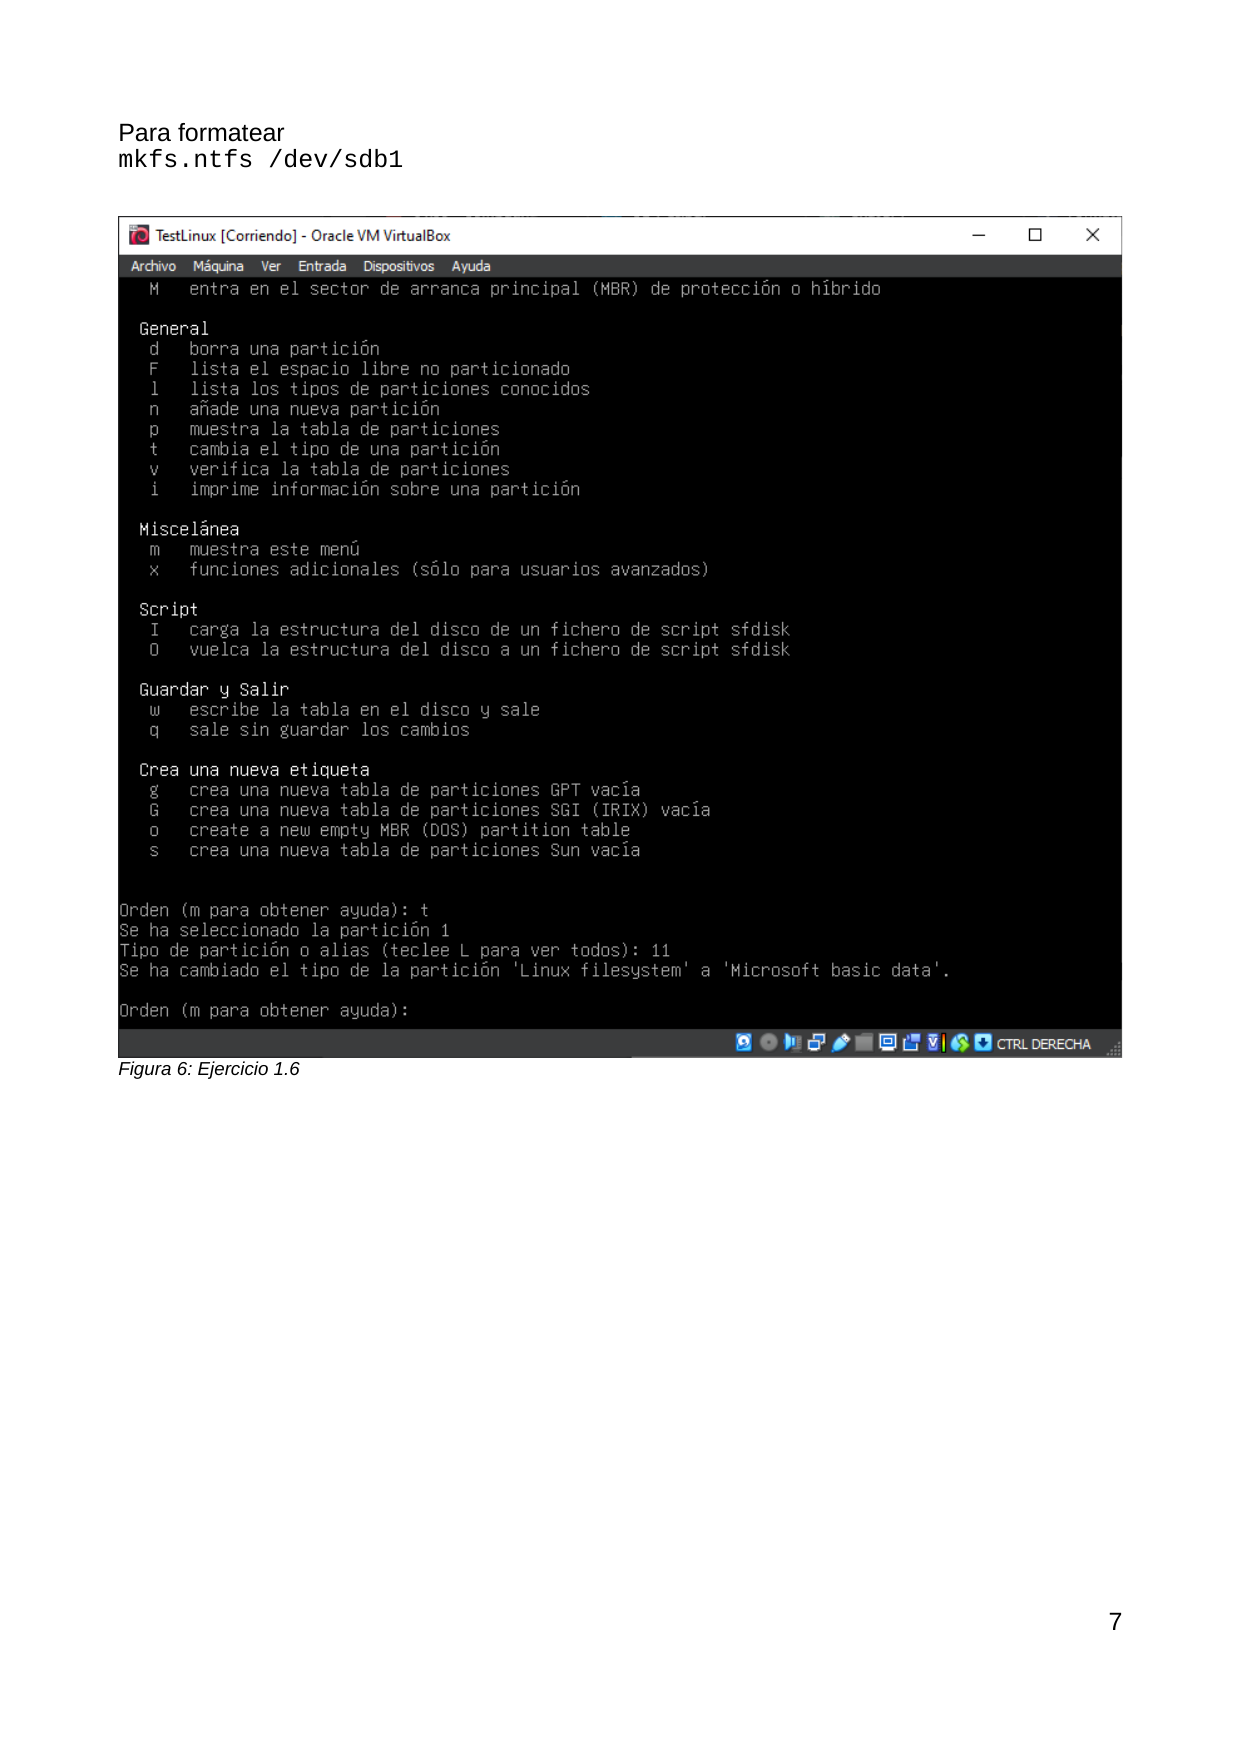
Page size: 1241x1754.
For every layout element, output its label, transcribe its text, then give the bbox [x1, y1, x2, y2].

picture [118, 216, 1123, 1058]
text Figura 6: Ejercicio 1.6 [118, 1058, 1122, 1079]
text mkfs.ntfs /dev/sdb1 [118, 147, 1122, 175]
text Para formatear [118, 118, 1122, 147]
